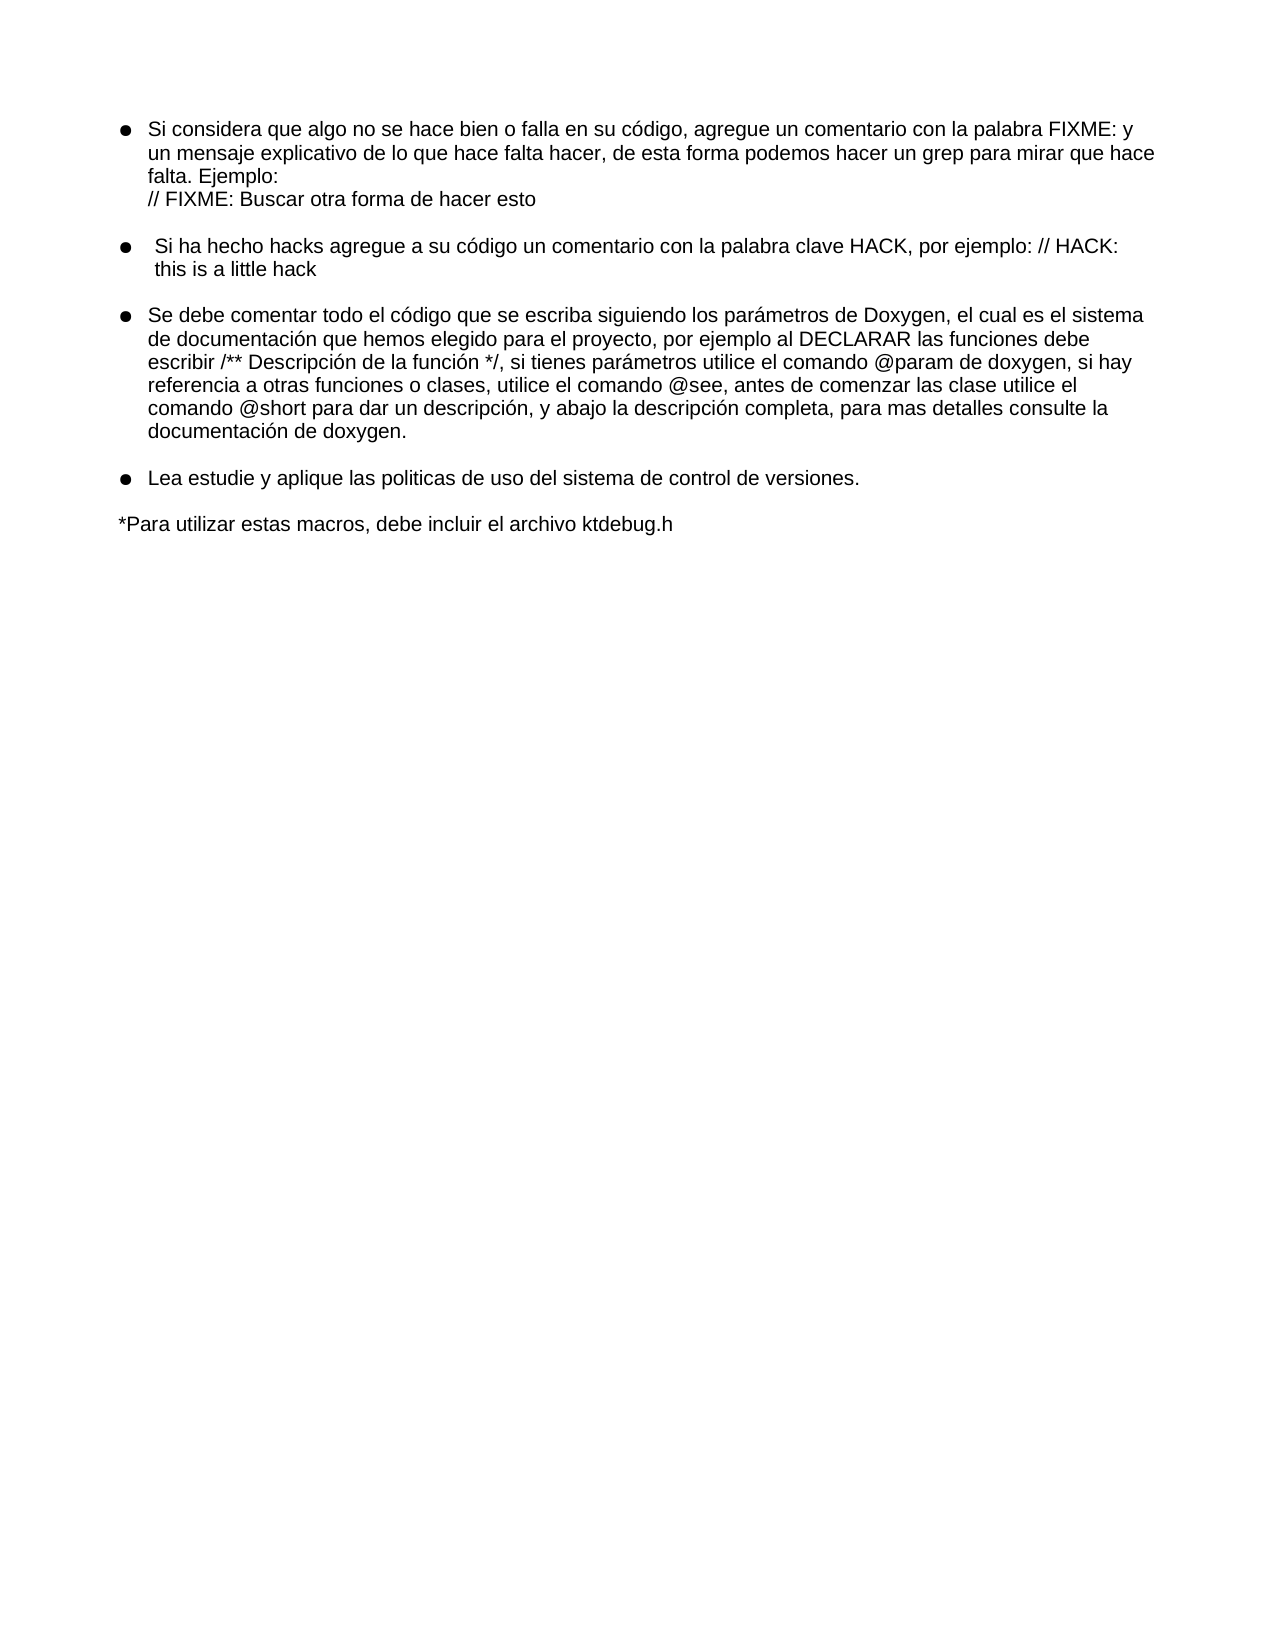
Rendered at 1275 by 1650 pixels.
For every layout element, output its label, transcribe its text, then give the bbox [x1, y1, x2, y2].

list Lea estudie y aplique las politicas de uso del sistema de control de versiones. [118, 467, 1157, 490]
list Si considera que algo no se hace bien o falla en su código, agregue un comentario con la palabra FIXME: y un mensaje explicativo de lo que hace falta hacer, de esta forma podemos hacer un grep para mirar que hace falta. Ejemplo: [118, 118, 1157, 188]
text *Para utilizar estas macros, debe incluir el archivo ktdebug.h [118, 513, 1157, 536]
list Se debe comentar todo el código que se escriba siguiendo los parámetros de Doxygen, el cual es el sistema de documentación que hemos elegido para el proyecto, por ejemplo al DECLARAR las funciones debe escribir /** Descripción de la función */, si tienes parámetros utilice el comando @param de doxygen, si hay referencia a otras funciones o clases, utilice el comando @see, antes de comenzar las clase utilice el comando @short para dar un descripción, y abajo la descripción completa, para mas detalles consulte la documentación de doxygen. [118, 304, 1157, 443]
list // FIXME: Buscar otra forma de hacer esto [118, 188, 1157, 211]
list Si ha hecho hacks agregue a su código un comentario con la palabra clave HACK, por ejemplo: // HACK: this is a little hack [118, 234, 1157, 281]
